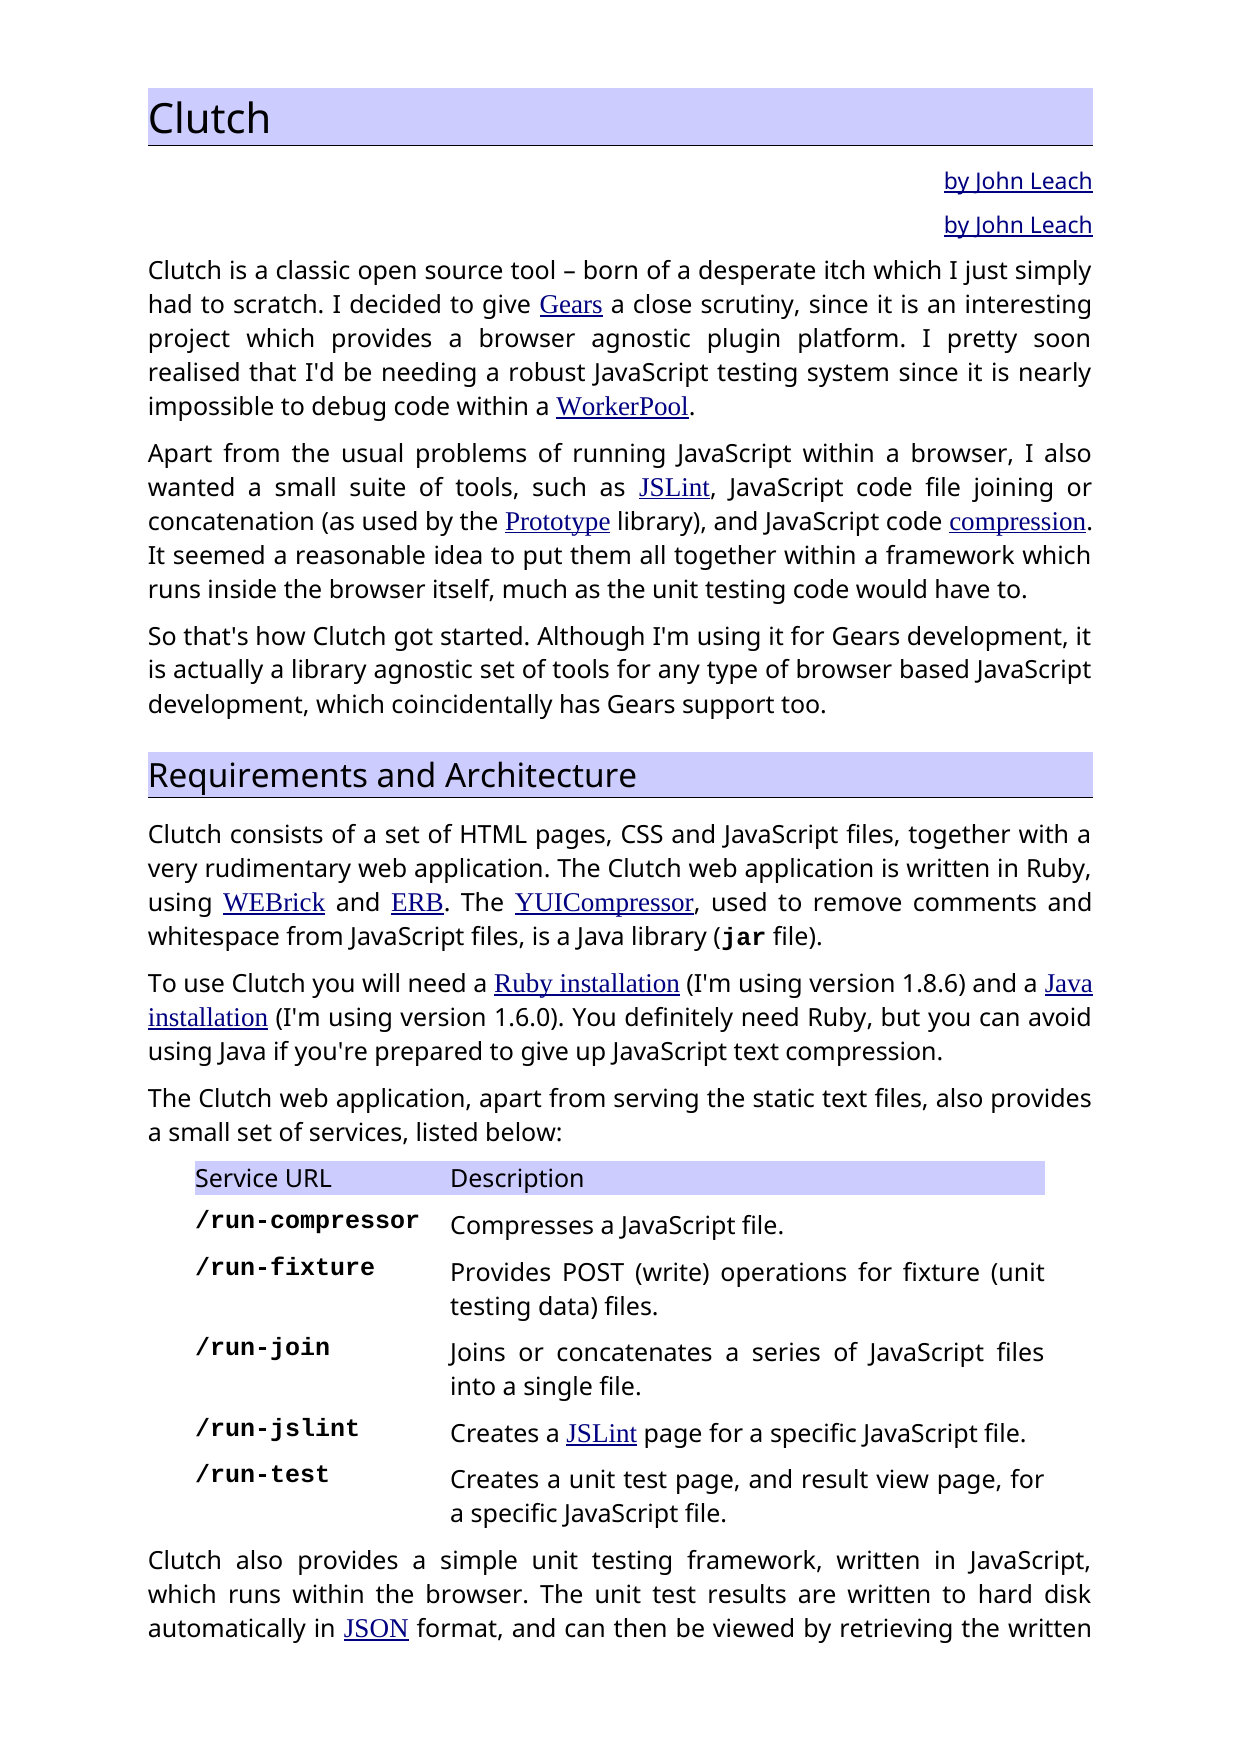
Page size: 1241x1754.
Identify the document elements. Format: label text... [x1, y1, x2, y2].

table_header Service URL [195, 1195, 450, 1201]
table_cell /run-fixture [195, 1248, 450, 1328]
table_cell /run-test [195, 1456, 450, 1536]
table_cell /run-join [195, 1329, 450, 1409]
text by John Leach [148, 209, 1093, 240]
table_cell /run-jslint [195, 1409, 450, 1456]
text Clutch consists of a set of HTML pages, CSS and JavaScript files, together with a very rudimentary web application. The Clutch web application is written in Ruby, using WEBrick and ERB. The YUICompressor, used to remove comments and whitespace from JavaScript files, is a Java library (jar file). [148, 817, 1093, 953]
table_cell Creates a unit test page, and result view page, for a specific JavaScript file. [450, 1456, 1045, 1536]
text To use Clutch you will need a Ruby installation (I'm using version 1.8.6) and a Java installation (I'm using version 1.6.0). You definitely need Ruby, but you can avoid using Java if you're prepared to give up JavaScript text compression. [148, 966, 1093, 1068]
text The Clutch web application, apart from serving the static text files, also provides a small set of services, listed below: [148, 1080, 1093, 1148]
text So that's how Clutch got started. Although I'm using it for Gears development, it is actually a library agnostic set of tools for any type of browser based JavaScript development, which coincidentally has Gears support too. [148, 618, 1093, 720]
table_cell Provides POST (write) operations for fixture (unit testing data) files. [450, 1248, 1045, 1328]
text Clutch is a classic open source tool – born of a desperate itch which I just simply had to scratch. I decided to give Gears a close scrutiny, since it is an interesting project which provides a browser agnostic plugin platform. I pretty soon realised that I'd be needing a robust JavaScript testing system since it is nearly impossible to debug code within a WorkerPool. [148, 252, 1093, 423]
table_header Description [450, 1195, 1045, 1201]
subtitle Requirements and Architecture [148, 752, 1093, 797]
text by John Leach [148, 165, 1093, 196]
text Clutch also provides a simple unit testing framework, written in JavaScript, which runs within the browser. The unit test results are written to hard disk automatically in JSON format, and can then be viewed by retrieving the written [148, 1543, 1093, 1645]
table_header Service URL [195, 1155, 450, 1161]
text Apart from the usual problems of running JavaScript within a browser, I also wanted a small suite of tools, such as JSLint, JavaScript code file joining or concatenation (as used by the Prototype library), and JavaScript code compression. It seemed a reasonable idea to put them all together within a framework which runs inside the browser itself, much as the unit testing code would have to. [148, 435, 1093, 606]
table_cell /run-compressor [195, 1201, 450, 1248]
subtitle Clutch [148, 88, 1093, 145]
table_header Description [450, 1155, 1045, 1161]
table_cell Joins or concatenates a series of JavaScript files into a single file. [450, 1329, 1045, 1409]
table_cell Compresses a JavaScript file. [450, 1201, 1045, 1248]
table_cell Creates a JSLint page for a specific JavaScript file. [450, 1409, 1045, 1456]
